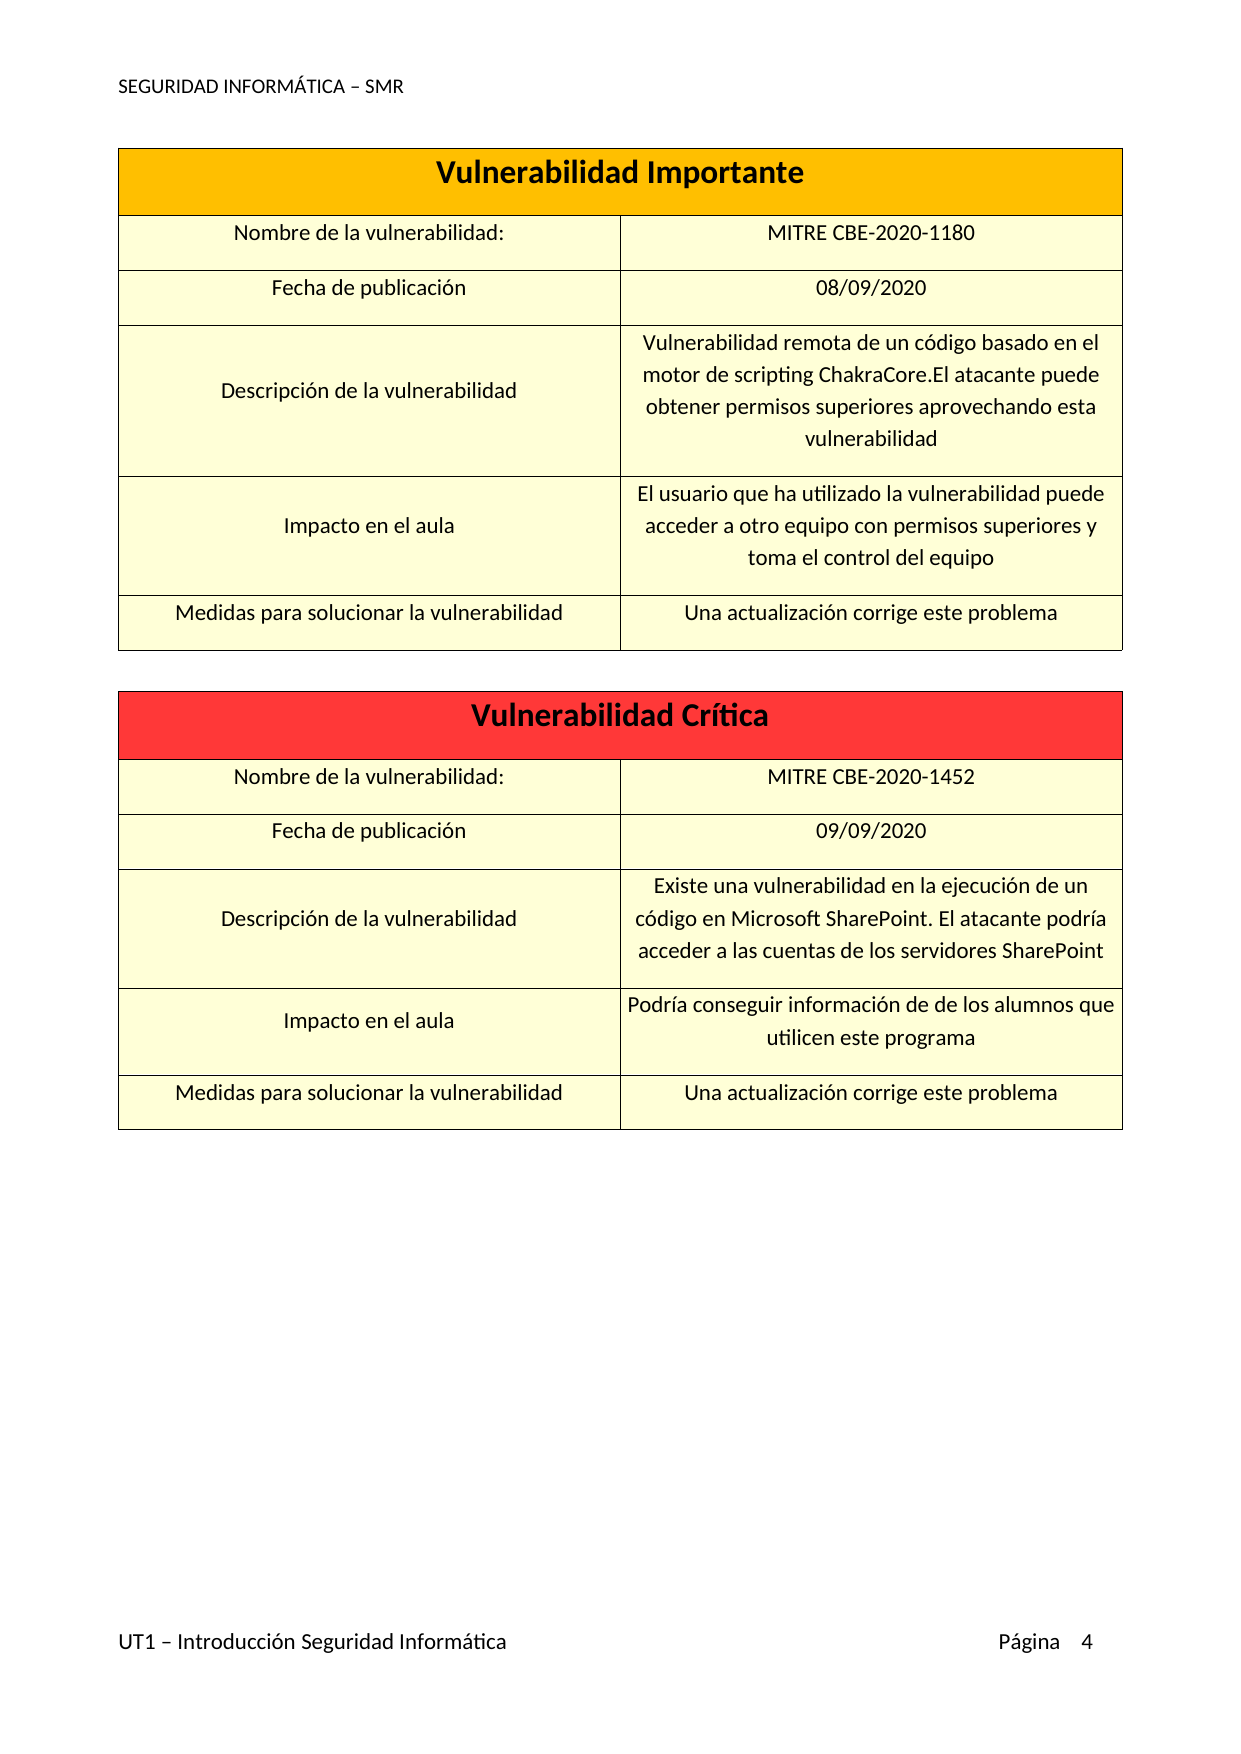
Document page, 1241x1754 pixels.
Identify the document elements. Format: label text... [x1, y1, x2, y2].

table_cell Vulnerabilidad remota de un código basado en el motor de scripting ChakraCore.El atacante puede obtener permisos superiores aprovechando esta vulnerabilidad [621, 326, 1122, 476]
table_cell 09/09/2020 [621, 815, 1122, 868]
table_cell El usuario que ha utilizado la vulnerabilidad puede acceder a otro equipo con permisos superiores y toma el control del equipo [621, 477, 1122, 595]
table_cell Existe una vulnerabilidad en la ejecución de un código en Microsoft SharePoint. El atacante podría acceder a las cuentas de los servidores SharePoint [621, 870, 1122, 988]
table_cell Fecha de publicación [119, 271, 620, 325]
table_header Vulnerabilidad Importante [119, 149, 1122, 215]
table_cell Una actualización corrige este problema [621, 1076, 1122, 1129]
table_header Vulnerabilidad Crítica [119, 692, 1122, 759]
table_cell MITRE CBE-2020-1452 [621, 760, 1122, 814]
table_cell Medidas para solucionar la vulnerabilidad [119, 596, 620, 650]
table_cell Nombre de la vulnerabilidad: [119, 216, 620, 270]
table_cell Fecha de publicación [119, 815, 620, 868]
table_cell Medidas para solucionar la vulnerabilidad [119, 1076, 620, 1129]
table_cell Una actualización corrige este problema [621, 596, 1122, 650]
table_cell Impacto en el aula [119, 477, 620, 595]
table_cell Nombre de la vulnerabilidad: [119, 760, 620, 814]
table_cell MITRE CBE-2020-1180 [621, 216, 1122, 270]
table_cell Descripción de la vulnerabilidad [119, 870, 620, 988]
table_cell Impacto en el aula [119, 989, 620, 1074]
table_cell Descripción de la vulnerabilidad [119, 326, 620, 476]
table_cell 08/09/2020 [621, 271, 1122, 325]
table_cell Podría conseguir información de de los alumnos que utilicen este programa [621, 989, 1122, 1074]
